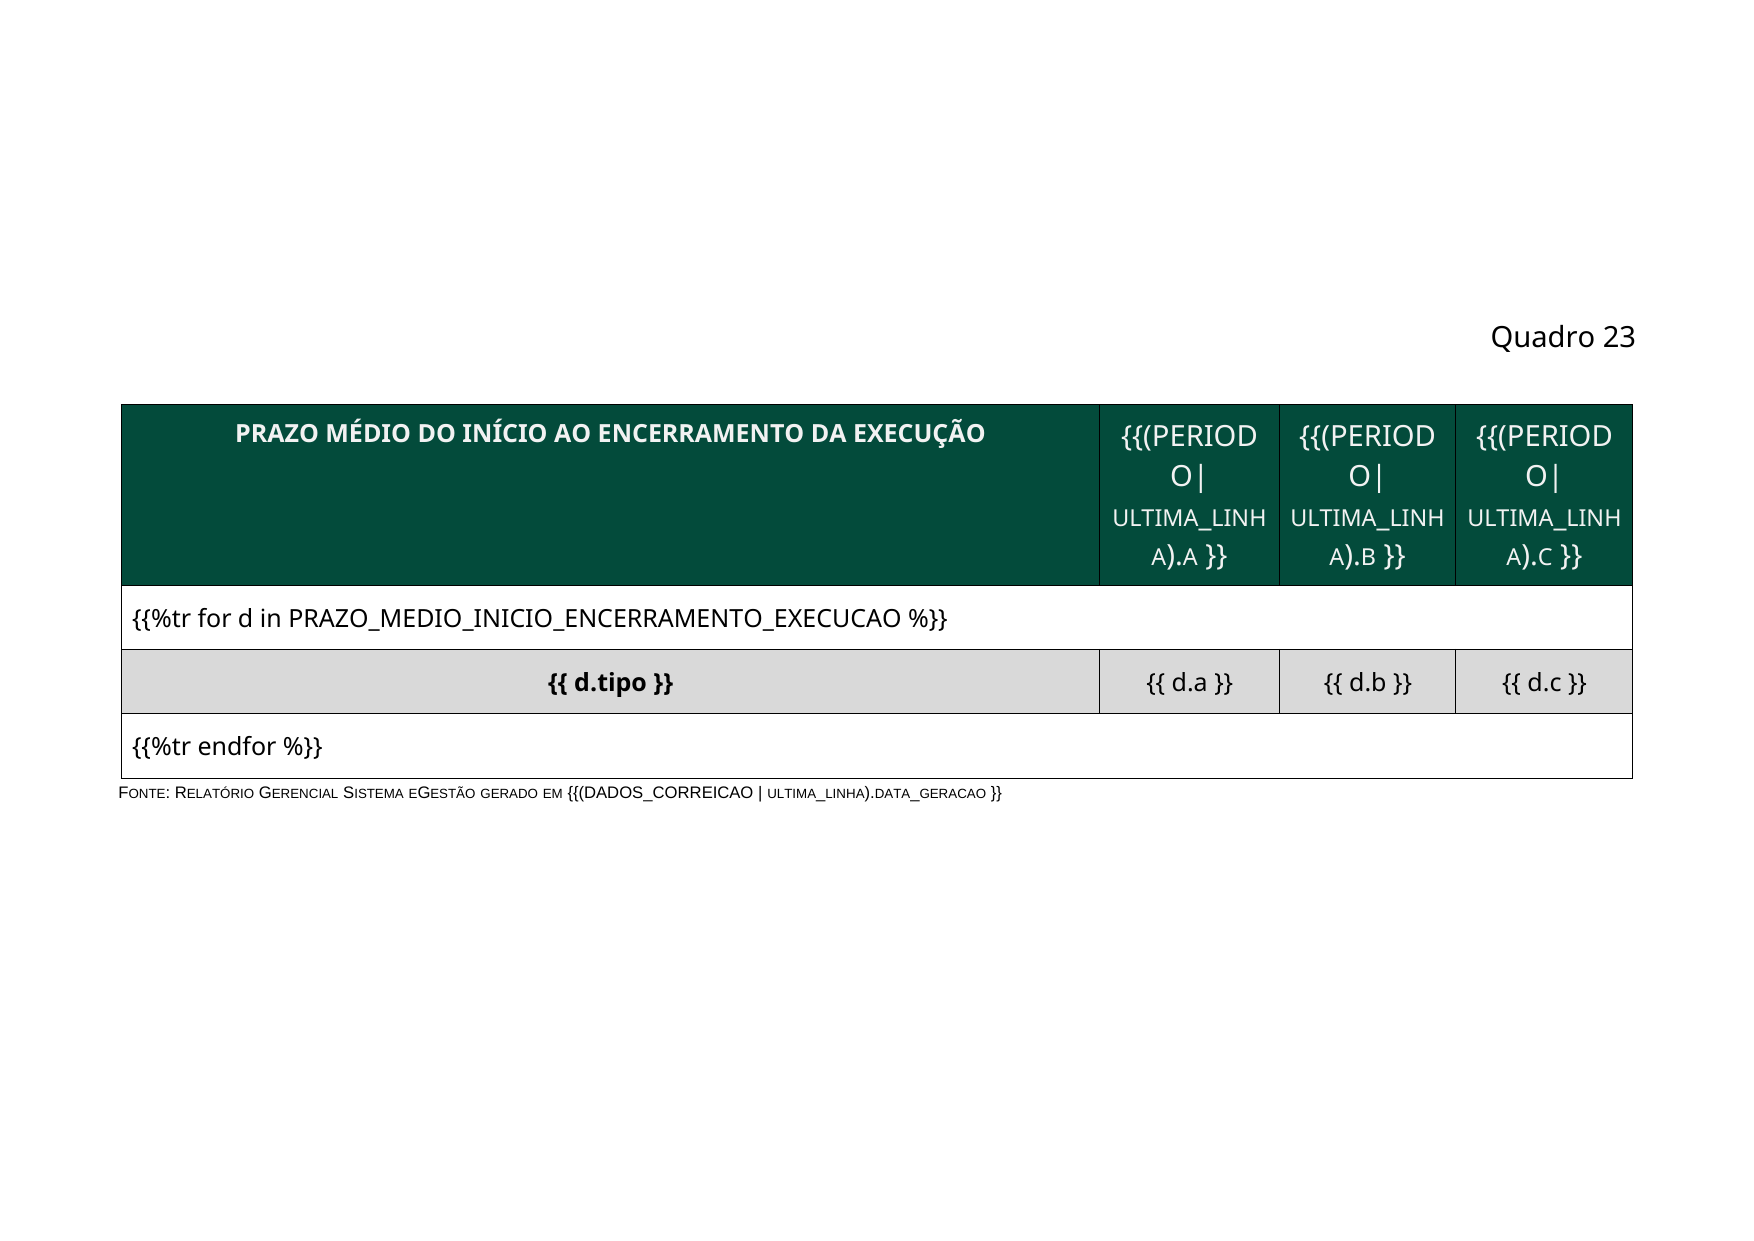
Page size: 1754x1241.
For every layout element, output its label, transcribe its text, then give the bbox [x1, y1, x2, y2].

table_cell {{ d.c }} [1456, 650, 1632, 713]
table_header {{(PERIODO|ultima_linha).c }} [1456, 405, 1632, 585]
table_header PRAZO MÉDIO DO INÍCIO AO ENCERRAMENTO DA EXECUÇÃO [122, 405, 1099, 585]
table_cell {{ d.a }} [1100, 650, 1279, 713]
table_cell {{%tr for d in PRAZO_MEDIO_INICIO_ENCERRAMENTO_EXECUCAO %}} [122, 586, 1632, 649]
table_cell {{%tr endfor %}} [122, 714, 1632, 777]
table_cell {{ d.b }} [1280, 650, 1455, 713]
text Quadro 23 [118, 316, 1636, 356]
text Fonte: Relatório Gerencial Sistema eGestão gerado em {{(DADOS_CORREICAO | ultima_linha).data_geracao }} [118, 783, 1636, 802]
table_header {{(PERIODO|ultima_linha).b }} [1280, 405, 1455, 585]
table_header {{(PERIODO|ultima_linha).a }} [1100, 405, 1279, 585]
table_cell {{ d.tipo }} [122, 650, 1099, 713]
